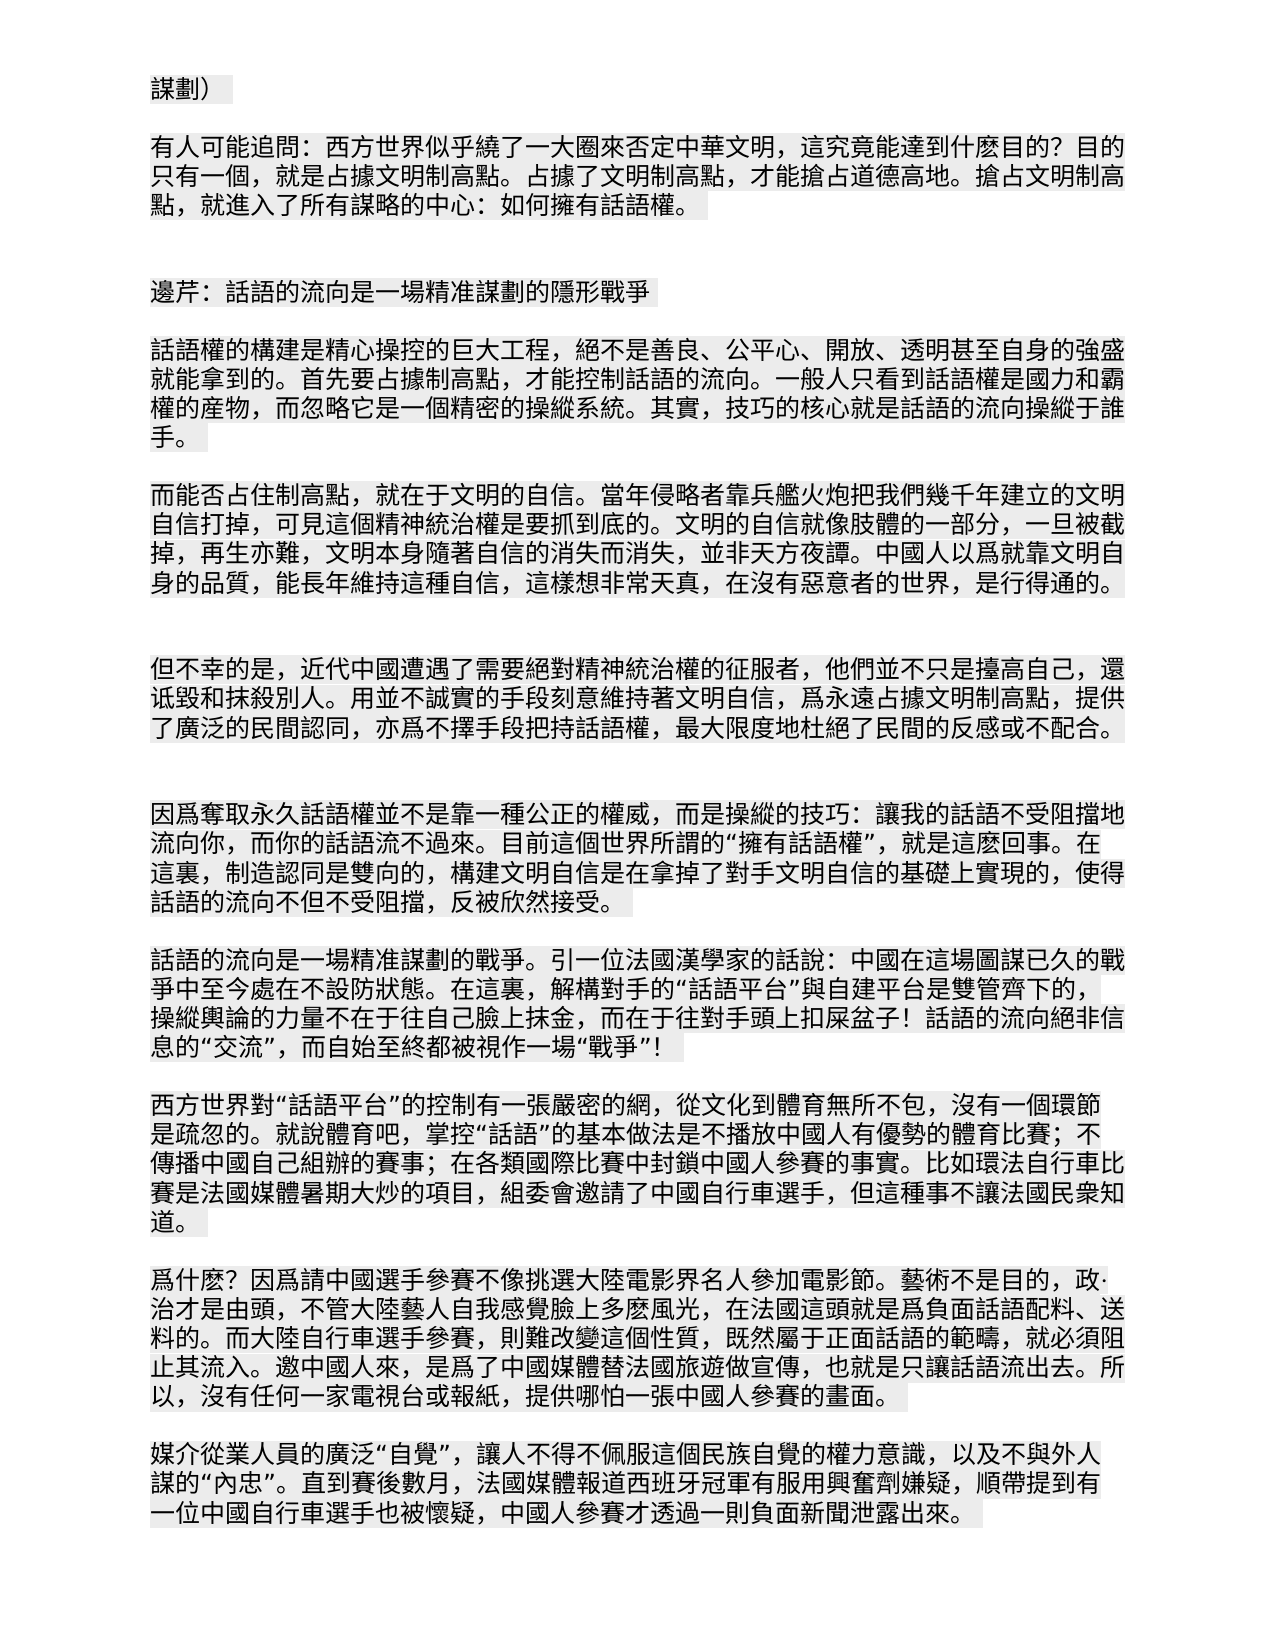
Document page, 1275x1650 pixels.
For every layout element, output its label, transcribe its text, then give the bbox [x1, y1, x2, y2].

text 转个贴，顺便推荐边芹的《被颠覆的文明》和《谁在导演世界》这两本书，也不知道台湾有没有出版？ 邊芹：話語的流向是一場精准謀劃的隱形戰爭 （話語的流向絕不是自發的，而是每一個節點都把控好的“人工渠”，是有意識的接力和傳遞過程，越是高叫“言論自由”的社會，監控機制越嚴密和隱秘；這也不是一場公平遊戲，而是從一開始就設計好了方向。構建自身和解構對手的“話語平台”兩者缺一不可；這裏面更不存在偶然，“從天而降的餡餅”無一例外都落在被挑中的人手裏；話語是現代戰爭的標准武器，話語流向事關國家與文明的生死存亡，像打仗一樣需要知己知彼，精心謀劃） 有人可能追問：西方世界似乎繞了一大圈來否定中華文明，這究竟能達到什麽目的？目的只有一個，就是占據文明制高點。占據了文明制高點，才能搶占道德高地。搶占文明制高點，就進入了所有謀略的中心：如何擁有話語權。 邊芹：話語的流向是一場精准謀劃的隱形戰爭 話語權的構建是精心操控的巨大工程，絕不是善良、公平心、開放、透明甚至自身的強盛就能拿到的。首先要占據制高點，才能控制話語的流向。一般人只看到話語權是國力和霸權的産物，而忽略它是一個精密的操縱系統。其實，技巧的核心就是話語的流向操縱于誰手。 而能否占住制高點，就在于文明的自信。當年侵略者靠兵艦火炮把我們幾千年建立的文明自信打掉，可見這個精神統治權是要抓到底的。文明的自信就像肢體的一部分，一旦被截掉，再生亦難，文明本身隨著自信的消失而消失，並非天方夜譚。中國人以爲就靠文明自身的品質，能長年維持這種自信，這樣想非常天真，在沒有惡意者的世界，是行得通的。 但不幸的是，近代中國遭遇了需要絕對精神統治權的征服者，他們並不只是擡高自己，還诋毀和抹殺別人。用並不誠實的手段刻意維持著文明自信，爲永遠占據文明制高點，提供了廣泛的民間認同，亦爲不擇手段把持話語權，最大限度地杜絕了民間的反感或不配合。 因爲奪取永久話語權並不是靠一種公正的權威，而是操縱的技巧：讓我的話語不受阻擋地流向你，而你的話語流不過來。目前這個世界所謂的“擁有話語權”，就是這麽回事。在這裏，制造認同是雙向的，構建文明自信是在拿掉了對手文明自信的基礎上實現的，使得話語的流向不但不受阻擋，反被欣然接受。 話語的流向是一場精准謀劃的戰爭。引一位法國漢學家的話說：中國在這場圖謀已久的戰爭中至今處在不設防狀態。在這裏，解構對手的“話語平台”與自建平台是雙管齊下的，操縱輿論的力量不在于往自己臉上抹金，而在于往對手頭上扣屎盆子！話語的流向絕非信息的“交流”，而自始至終都被視作一場“戰爭”！ 西方世界對“話語平台”的控制有一張嚴密的網，從文化到體育無所不包，沒有一個環節是疏忽的。就說體育吧，掌控“話語”的基本做法是不播放中國人有優勢的體育比賽；不傳播中國自己組辦的賽事；在各類國際比賽中封鎖中國人參賽的事實。比如環法自行車比賽是法國媒體暑期大炒的項目，組委會邀請了中國自行車選手，但這種事不讓法國民衆知道。 爲什麽？因爲請中國選手參賽不像挑選大陸電影界名人參加電影節。藝術不是目的，政·治才是由頭，不管大陸藝人自我感覺臉上多麽風光，在法國這頭就是爲負面話語配料、送料的。而大陸自行車選手參賽，則難改變這個性質，既然屬于正面話語的範疇，就必須阻止其流入。邀中國人來，是爲了中國媒體替法國旅遊做宣傳，也就是只讓話語流出去。所以，沒有任何一家電視台或報紙，提供哪怕一張中國人參賽的畫面。 媒介從業人員的廣泛“自覺”，讓人不得不佩服這個民族自覺的權力意識，以及不與外人謀的“內忠”。直到賽後數月，法國媒體報道西班牙冠軍有服用興奮劑嫌疑，順帶提到有一位中國自行車選手也被懷疑，中國人參賽才透過一則負面新聞泄露出來。 這些針對中國人的負面話語，經年累月，視利益需要時收時放。其實法國民衆對世界是兩眼一抹黑，“新聞自由”更多是操縱的自由。比如嫦娥二號升天的新聞是封鎖的，法國人也不知中國的高速火車比法國快，不知中國有退休制度（法國媒體聲稱中國人連“退休”二字爲何物都不知道），不知中國婦女與男人同工同酬（法國婦女工資比男人少30%）； 不知中國能用高科技織布、煉鐵、造汽車（至今多數民衆認定中國人連織布技術都要偷法國的），不知朝鮮戰爭美國人是打不過才談判的，不知從制瓷、造紙到印刷均傳自中國，不知鴉片戰爭是英國人強迫中國人吸毒，不知法國參與了第二次鴉片戰爭，燒了圓明園…… 這麽做固然可以用心胸狹窄來解釋，但關鍵還是出于控制話語流向的焦慮。每開一個口，都不同程度給了對方“話語平台”，控制不好，就可能引起連鎖反應。文化領域的看守就更嚴密了，因爲這是“話語戰爭”的主攻戰場，一般采取全面封鎖或只放負面話語兩個步驟，這樣做既保證“話語平台”永遠在自己手裏，又讓受衆沒有失去看世界的自由權利。 比如中國電影在這裏的“專家”嘴裏，除了被挑來的幾個電影人，其余均不存在。中國人租下巴黎電影院自辦電影周，那兩本文娛節目表，居然連續兩年把放映地點“寫錯”！可見他們之所以成天與競爭對手打“言論自由”牌，就在于自己早已握有將百姓視野圈進狹小區域的決勝籌碼。 上海電影節的新聞也被封鎖得滴水不漏，因爲這是掌握價值判斷權的關鍵“平台”。爲此無論法國名人在上海得到何等榮譽，傳媒萬馬齊喑，無一例外，名人也自覺遵從，在上海讓中國人以爲他們榮幸得很，回到本土則唯恐國人知道，與中國藝人拿外譽當上帝光環截然不同。比如中國媒體廣泛報道前總統希拉克要到中國推銷其回憶錄，但這條新聞在法國是封鎖的。 以希拉克與傳媒的深刻聯系會找不到幾家媒體報道？呂克貝松在上海作電影節評委主席，回國則三緘其口。爲什麽當事人與傳媒在“防火牆體系”中配合默契目標一致？沒有人會爲這樣的封鎖抱怨失去自由，更不會把去外國電影節當成要爭的福利。在他們看來這早已不是言論自由或藝術自由的問題，而事關價值判斷權歸于誰手，從價值判斷權還可以引申到藝術定價權，在這裏精英階層人人有這種自我意識。 價值判斷權直接關系文明的生存，單從經濟上講它也決定了幾乎所有事物的定價權。簡單說話語的流向不光決定一件襯衫、一瓶面霜或一塊手表、一只手袋的定價權，也決定一部文藝作品乃至一個人的定價權。“中國造”的商品雖然質量同等但價格卻遠低于價值，這就是控制世界話語流向的看不見的手決定的。 中國人還遠遠沒有意識到這只看不見的手翻雲覆雨的厲害，這只無形而有力的手可以以數年時間，用信息（甚至假信息）接力的方式，將某國産品變得一錢不值。這真是神不知鬼不覺的“打劫”！所以各國的“城牆”是阻擋“話語戰爭”、令看不見的手設法擴大“打劫”範圍的工具。內外不分的民族，往往輿論的心髒控于他手都無知無覺。 單講阻截中國的話語，難以服人，下面說說日本。如果說對中國是全封鎖，對日本則是有封有放，對科技、工業是放，這意味著承認日本的工業技術水平，這個“話語平台”背後是巨大財富，除了西方盟國間，輕易是不讓別國分享的，因爲這決定了工業産品的定價權。不斷讓百姓接受某國技術水平高的信息，就是潛移默化的洗腦，讓其認同某國産品貴得有理。産品檔次的提升，質優固然重要，但並不起絕對作用，關鍵在于西方是否讓你擠進“話語平台”。 這才是當今世界最殘酷的現實！話語是操控消費者價值判斷的閘門，此閘門的開啓與關閉，造成的現實結果是：中國人願意花一萬塊錢買一只法國品牌的皮包，而法國人要求中國人以最低價格向他們出售同樣質量的物品。兩國民衆爲什麽會産生如此南轅北轍的價值判斷？一件尋常物品的價值真有如此懸殊的差異？話語已成爲現代戰爭劫財篡權的武器。 即使對日本這個盟友，主導上層建築價值判斷的“話語平台”也是不給的。如東京電影節幾十年被封鎖（足見電影是話語戰爭的戰略要地），法國人不知道有此電影節，即便業內參賽或得獎，也只字不報。 不能在民衆心裏樹立西方之外還有別的精神統治中心！馴養獵犬的要訣即杜絕其吃他食的可能。沒有一位日本歌星、影星得到與其西方同行一樣的對待；幾位受寵的導演，都是西方捧出來爲搗毀本國電影工業立下汗馬功勞的。可見藝術自由不過是拆掉別人的城牆，自己捧出的明星也不僅僅是身負藝術使命。 從上述實例看，話語的流向絕不是自發的，而是把控好的“人工渠”，是有意識的接力和傳遞過程，越是高叫“言論自由”的社會，監控機制越嚴密；這不是一場公平遊戲，而是從一開始就設計好了方向。構建自身和解構對手的“話語平台”兩者缺一不可；這裏面更不存在偶然，“從天而降”的餡餅無一例外都落在被挑中的人手裏。 話語是現代戰爭的標准武器，話語流向──事關國家與文明的生死存亡，像打仗一樣需要知己知彼，精心謀劃。 [150, 75, 1125, 1557]
